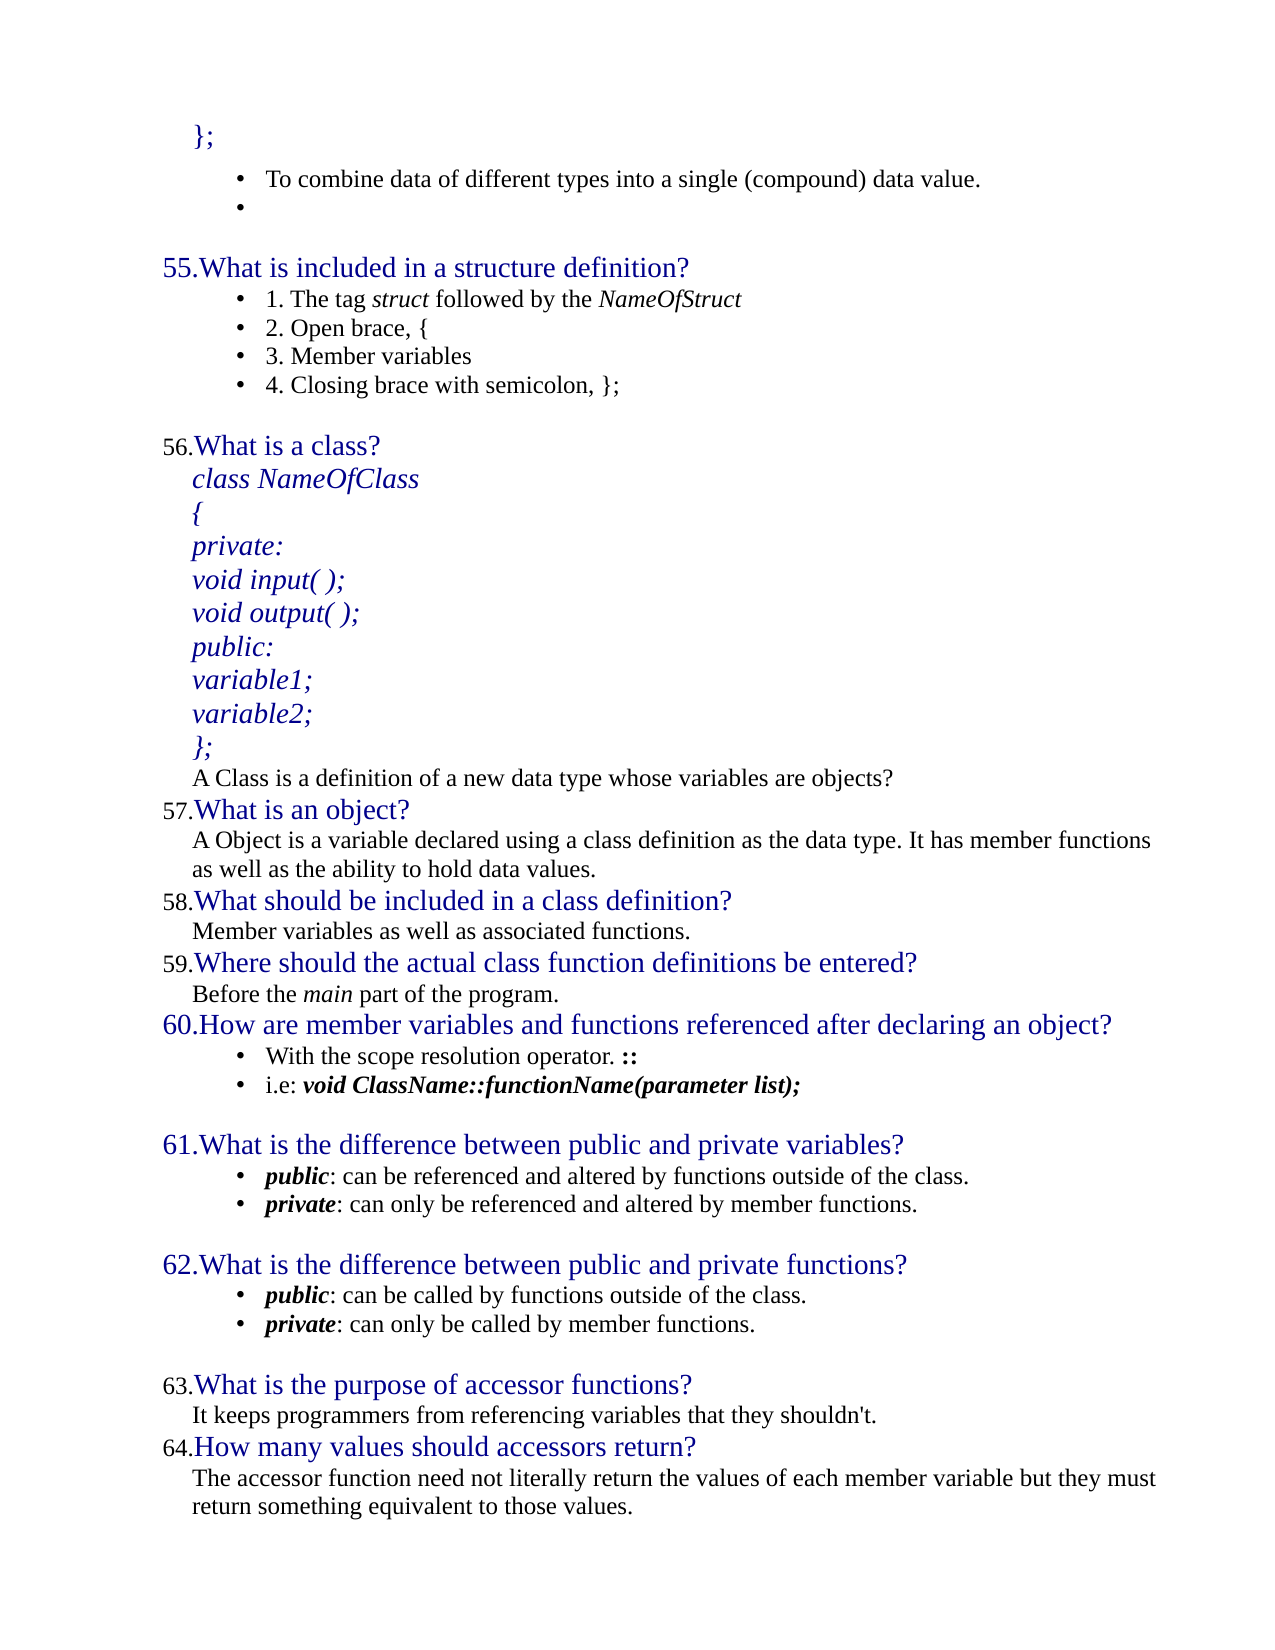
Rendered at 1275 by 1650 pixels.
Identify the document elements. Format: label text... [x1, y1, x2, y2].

list What is the purpose of a structure? struct Name { double num1; double num2; int length; }; [162, 118, 1157, 152]
list private: can only be referenced and altered by member functions. [236, 1189, 1157, 1218]
list Where should the actual class function definitions be entered? Before the main part of the program. [162, 945, 1157, 1007]
list private: can only be called by member functions. [236, 1309, 1157, 1338]
list public: can be referenced and altered by functions outside of the class. [236, 1161, 1157, 1189]
list What should be included in a class definition? Member variables as well as associated functions. [162, 883, 1157, 945]
list With the scope resolution operator. :: [236, 1041, 1157, 1070]
list What is a class? class NameOfClass { private: void input( ); void output( ); public: variable1; variable2; }; A Class is a definition of a new data type whose variables are objects? [162, 428, 1157, 792]
list How many values should accessors return? The accessor function need not literally return the values of each member variable but they must return something equivalent to those values. [162, 1429, 1157, 1520]
list What is the difference between public and private variables? [162, 1127, 1157, 1161]
list What is the difference between public and private functions? [162, 1247, 1157, 1281]
list To combine data of different types into a single (compound) data value. [236, 164, 1157, 193]
list What is the purpose of accessor functions? It keeps programmers from referencing variables that they shouldn't. [162, 1367, 1157, 1429]
list 3. Member variables [236, 341, 1157, 370]
list What is an object? A Object is a variable declared using a class definition as the data type. It has member functions as well as the ability to hold data values. [162, 792, 1157, 883]
list How are member variables and functions referenced after declaring an object? [162, 1007, 1157, 1041]
list i.e: void ClassName::functionName(parameter list); [236, 1070, 1157, 1098]
list What is included in a structure definition? [162, 250, 1157, 284]
list 2. Open brace, { [236, 313, 1157, 341]
list 1. The tag struct followed by the NameOfStruct [236, 284, 1157, 313]
list public: can be called by functions outside of the class. [236, 1281, 1157, 1309]
list 4. Closing brace with semicolon, }; [236, 370, 1157, 399]
